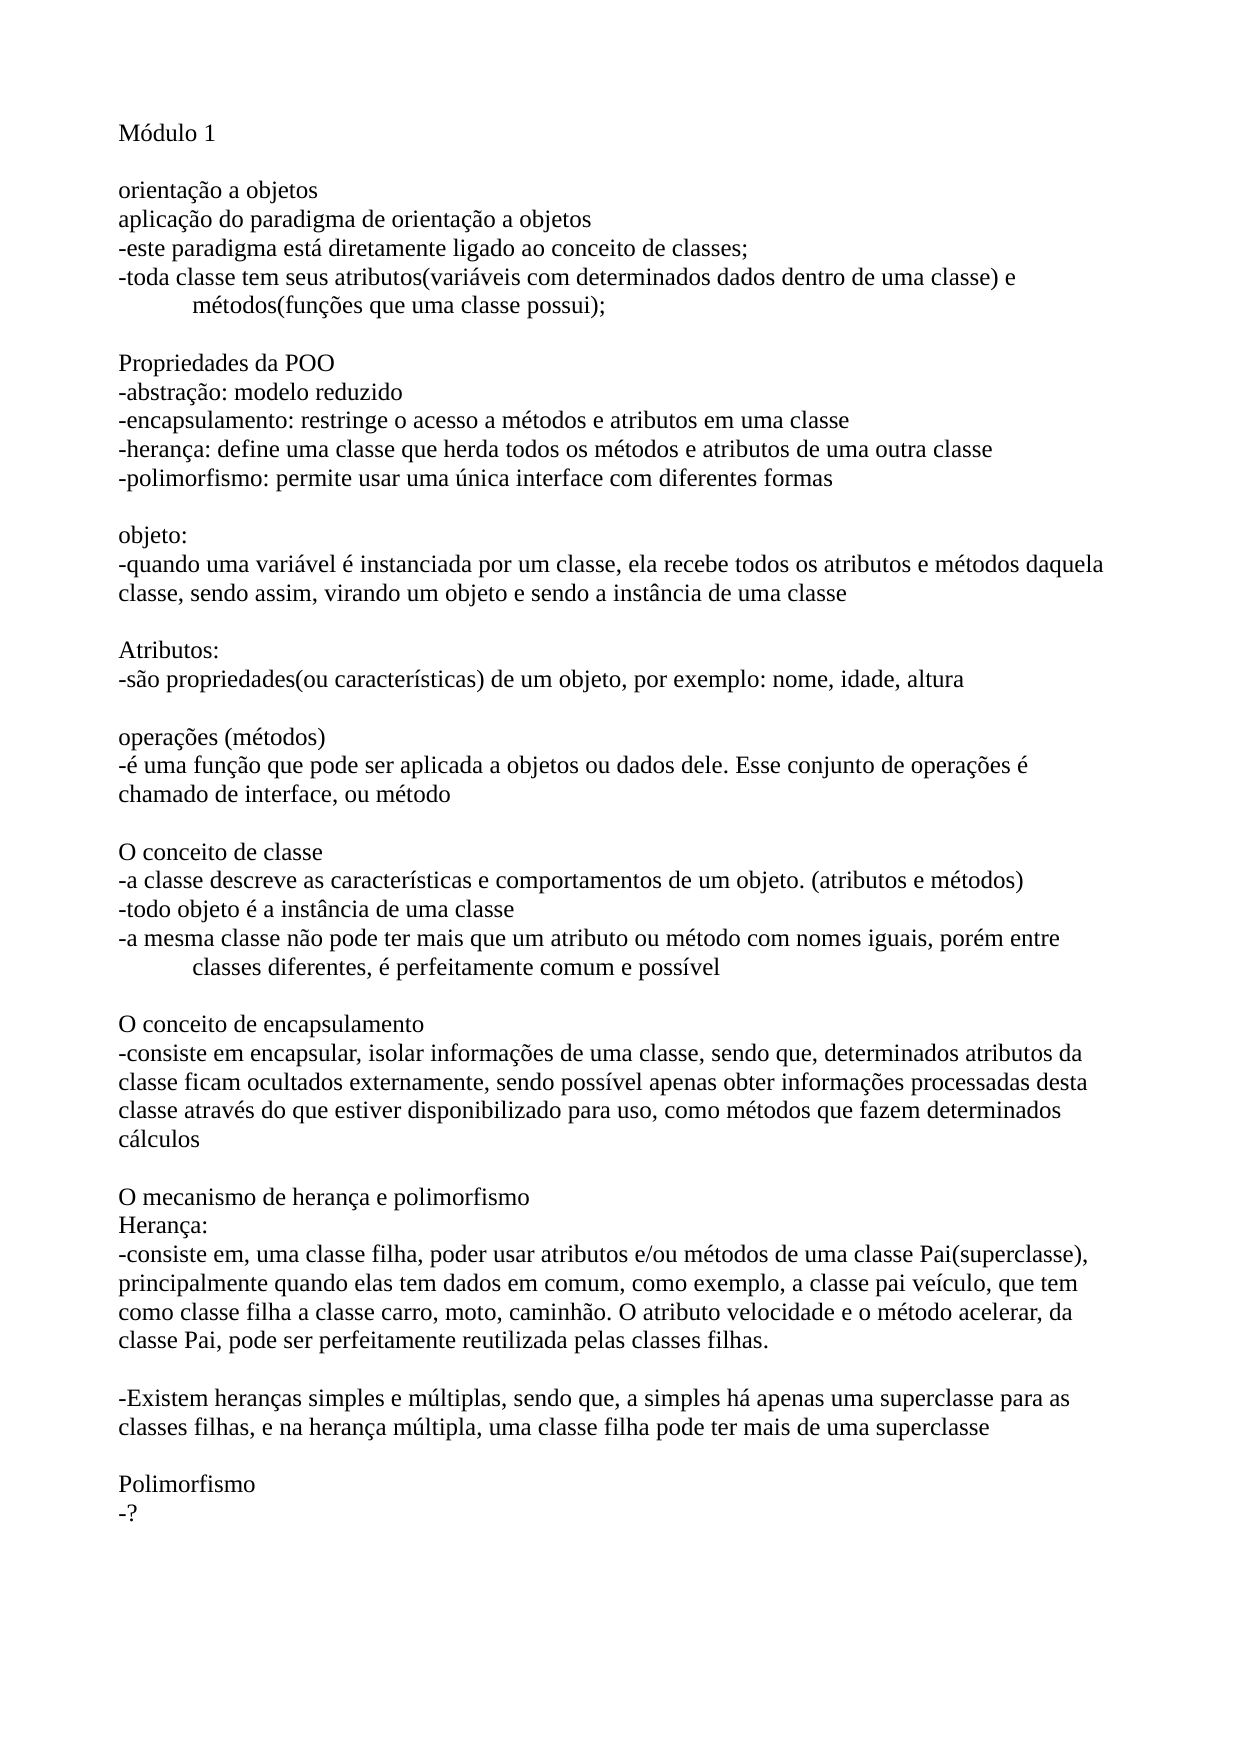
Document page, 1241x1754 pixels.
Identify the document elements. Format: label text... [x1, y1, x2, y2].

text Propriedades da POO [118, 348, 1122, 377]
text -consiste em, uma classe filha, poder usar atributos e/ou métodos de uma classe Pai(superclasse), principalmente quando elas tem dados em comum, como exemplo, a classe pai veículo, que tem como classe filha a classe carro, moto, caminhão. O atributo velocidade e o método acelerar, da classe Pai, pode ser perfeitamente reutilizada pelas classes filhas. [118, 1239, 1122, 1354]
text O mecanismo de herança e polimorfismo [118, 1182, 1122, 1211]
text -quando uma variável é instanciada por um classe, ela recebe todos os atributos e métodos daquela classe, sendo assim, virando um objeto e sendo a instância de uma classe [118, 549, 1122, 607]
text -consiste em encapsular, isolar informações de uma classe, sendo que, determinados atributos da classe ficam ocultados externamente, sendo possível apenas obter informações processadas desta classe através do que estiver disponibilizado para uso, como métodos que fazem determinados cálculos [118, 1038, 1122, 1153]
text Atributos: [118, 636, 1122, 664]
text -abstração: modelo reduzido [118, 377, 1122, 406]
text -polimorfismo: permite usar uma única interface com diferentes formas [118, 463, 1122, 492]
text -é uma função que pode ser aplicada a objetos ou dados dele. Esse conjunto de operações é chamado de interface, ou método [118, 751, 1122, 808]
text -encapsulamento: restringe o acesso a métodos e atributos em uma classe [118, 406, 1122, 434]
text -Existem heranças simples e múltiplas, sendo que, a simples há apenas uma superclasse para as classes filhas, e na herança múltipla, uma classe filha pode ter mais de uma superclasse [118, 1383, 1122, 1441]
text Módulo 1 [118, 118, 1122, 147]
text O conceito de classe [118, 837, 1122, 866]
text -este paradigma está diretamente ligado ao conceito de classes; [118, 233, 1122, 262]
text -? [118, 1498, 1122, 1527]
text -a classe descreve as características e comportamentos de um objeto. (atributos e métodos) [118, 866, 1122, 894]
text Polimorfismo [118, 1469, 1122, 1498]
text aplicação do paradigma de orientação a objetos [118, 204, 1122, 233]
text operações (métodos) [118, 722, 1122, 751]
text -a mesma classe não pode ter mais que um atributo ou método com nomes iguais, porém entre classes diferentes, é perfeitamente comum e possível [118, 923, 1122, 981]
text O conceito de encapsulamento [118, 1009, 1122, 1038]
text -são propriedades(ou características) de um objeto, por exemplo: nome, idade, altura [118, 664, 1122, 693]
text orientação a objetos [118, 176, 1122, 204]
text -todo objeto é a instância de uma classe [118, 894, 1122, 923]
text -toda classe tem seus atributos(variáveis com determinados dados dentro de uma classe) e métodos(funções que uma classe possui); [118, 262, 1122, 319]
text -herança: define uma classe que herda todos os métodos e atributos de uma outra classe [118, 434, 1122, 463]
text Herança: [118, 1211, 1122, 1239]
text objeto: [118, 521, 1122, 549]
